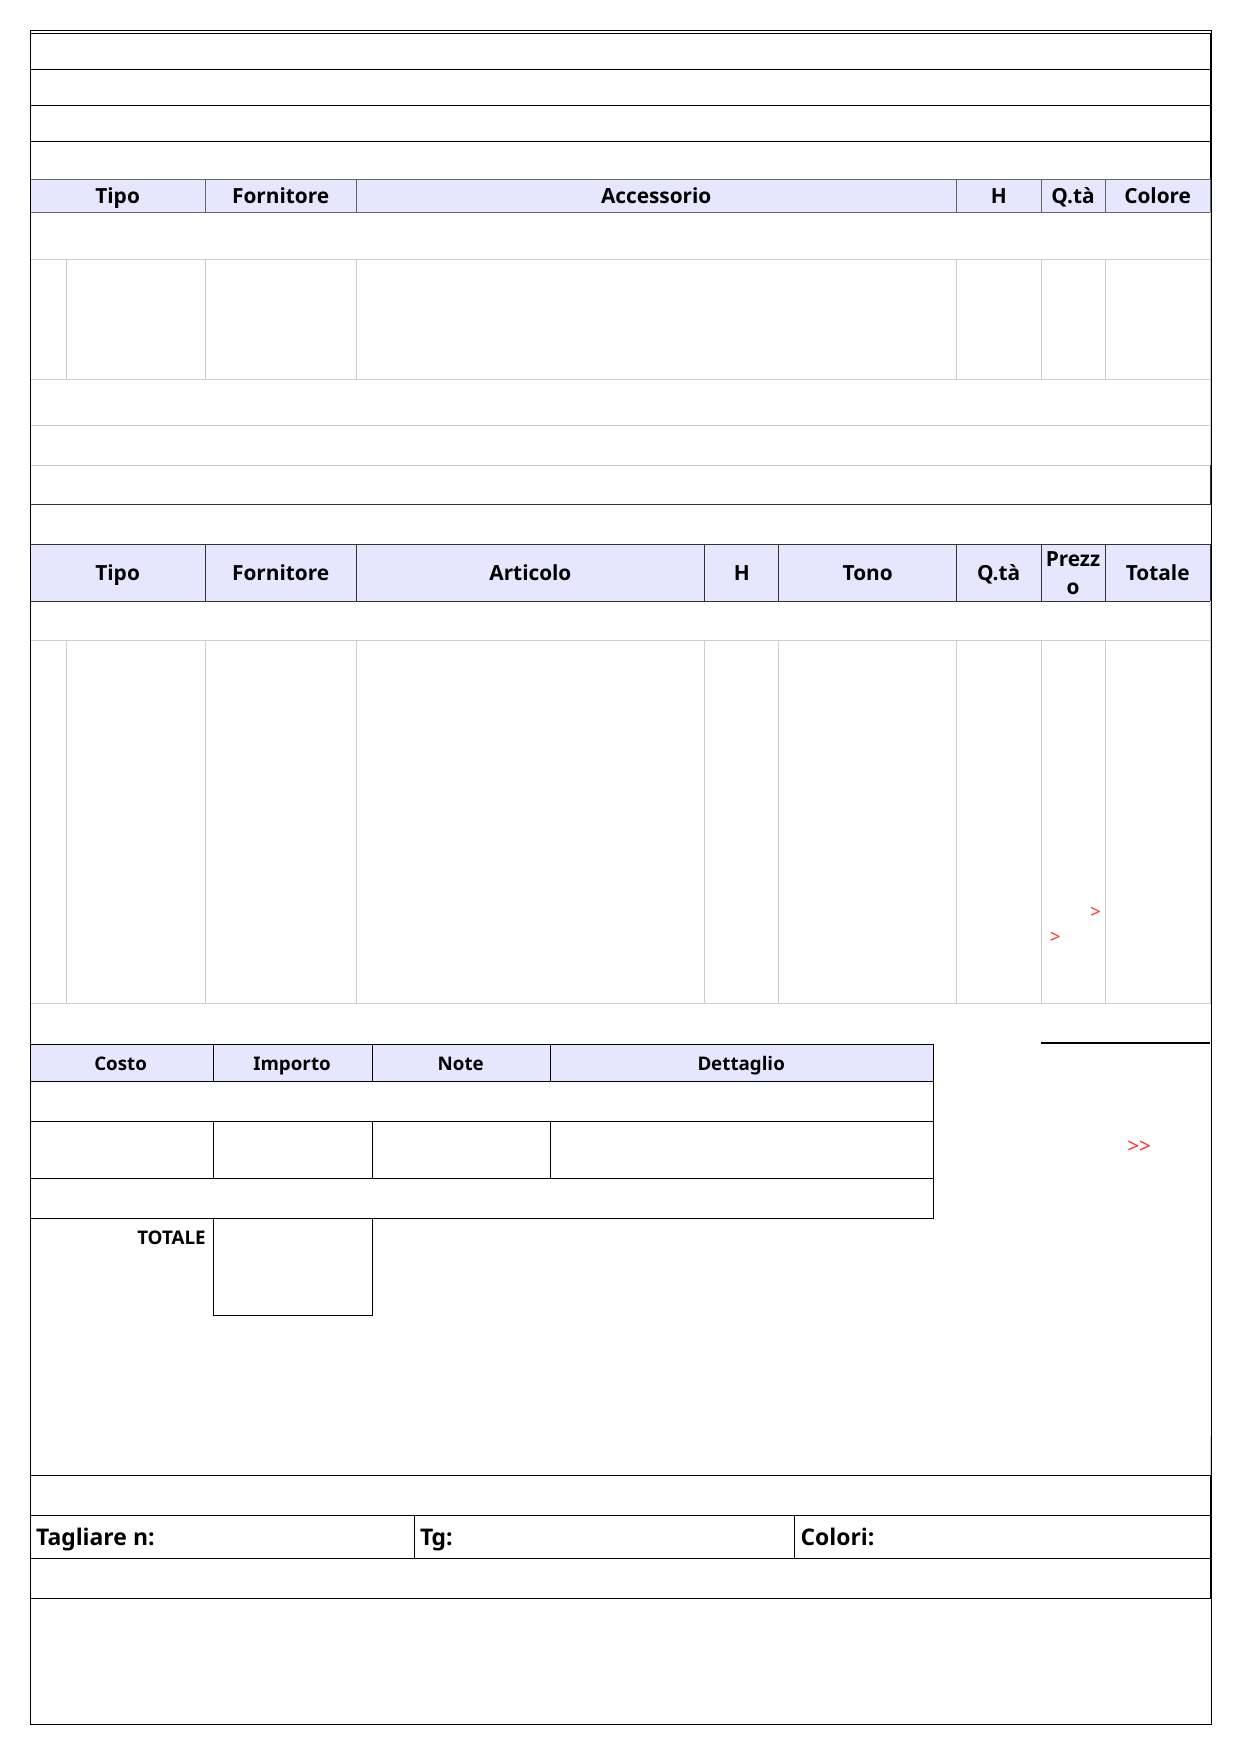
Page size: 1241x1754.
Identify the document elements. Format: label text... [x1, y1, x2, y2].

table_cell H [705, 545, 778, 601]
table_cell <set_counter('total', get_counter('total') + (l.tot_cost or 0.0))><"%10.4f €" % (l.tot_cost or 0.0)> [1106, 641, 1210, 1003]
table_cell [31, 1042, 1041, 1436]
table_cell </if> [31, 1436, 1210, 1475]
table_cell <set_counter('total', 0.0)> [31, 505, 1210, 544]
table_header <if test="not data.get('total',False)"> [31, 1476, 1210, 1515]
table_cell <cost.note> [373, 1122, 550, 1178]
table_cell [373, 1219, 933, 1315]
table_cell Colore [1106, 180, 1210, 212]
table_cell <for each="l in o.accessory_rel_ids"> [31, 213, 1210, 259]
table_cell <for each="pl in cost.pricelist_ids"><'Forn.: %s: %s (%s)\n' % (pl.supplier_id.name, pl.value, pl.note or '')></for> [551, 1122, 933, 1178]
table_cell <cost.value> [214, 1122, 372, 1178]
table_cell </for> [31, 1179, 933, 1218]
table_cell <if test="not data.get('total',False) and data.get('from_wizard', False)"> [31, 142, 1210, 179]
table_cell H [957, 180, 1041, 212]
text <if test="not is_last(o.id)"> [32, 1599, 1208, 1622]
table_cell <cost.cost_id.name> [31, 1122, 213, 1178]
table_header Note [373, 1045, 550, 1081]
table_cell </for> [31, 106, 1210, 141]
table_cell </if> [31, 70, 1210, 104]
table_cell <for each="cost in o.cost_rel_ids"> [31, 1082, 933, 1121]
table_cell Tg: <o.size> [415, 1516, 794, 1558]
table_cell Tagliare n: <o.cut> [31, 1516, 414, 1558]
table_cell Totale [1106, 545, 1210, 601]
table_cell Fornitore [206, 545, 356, 601]
table_cell <if test="how_much_zero(o.accessory_rel_ids) >=2">>><"%10.4f € " % (get_counter('total'))></if><if test="how_much_zero(o.accessory_rel_ids) <2"><"%10.4f € " % (get_counter('total'))></if> [1041, 1044, 1210, 1436]
table_cell Colori: <o.colors> [795, 1516, 1210, 1558]
table_cell [1106, 260, 1210, 379]
table_cell </for> [31, 1004, 1210, 1042]
table_cell <l.supplier_id> [206, 260, 356, 379]
table_cell Accessorio [357, 180, 956, 212]
table_cell <for each="l in o.accessory_rel_ids"> [31, 602, 1210, 640]
table_cell <l.pricelist_id.name if l.pricelist_id else ''><get_fabric(l.fabric_id)> <l.extra or ''> [357, 641, 704, 1003]
table_cell <if test="data.get('total',False) or not data.get('from_wizard', False)"> [31, 466, 1210, 504]
table_cell TOTALE [31, 1219, 213, 1315]
table_cell <l.pricelist_id.name if l.pricelist_id else ''><get_fabric(l.fabric_id)> <l.extra or ''> [357, 260, 956, 379]
table_header Importo [214, 1045, 372, 1081]
table_cell <sum([item.value for item in o.cost_rel_ids])> [214, 1219, 372, 1315]
table_cell <if test="l.currency"><l.currency></if><if test="not l.currency">>><l.currency></if> [1042, 641, 1105, 1003]
table_cell <if test="l.quantity"><l.um> <l.quantity></if><if test="not l.quantity"> <l.quantity></if> [957, 641, 1041, 1003]
table_cell <l.supplier_id> [206, 641, 356, 1003]
table_cell <l.accessory_id> [67, 641, 205, 1003]
table_cell </if> [31, 426, 1210, 465]
table_cell <l.code> [31, 641, 66, 1003]
table_cell Tipo [31, 180, 205, 212]
table_cell </for> [31, 380, 1210, 425]
table_cell Prezzo [1042, 545, 1105, 601]
table_cell </if> [31, 1559, 1210, 1598]
table_cell <l.h> [957, 260, 1041, 379]
table_cell <l.note> [779, 641, 956, 1003]
table_cell Q.tà [957, 545, 1041, 601]
table_cell <l.code> [31, 260, 66, 379]
table_header Costo [31, 1045, 213, 1081]
table_cell <l.h> [705, 641, 778, 1003]
table_cell Fornitore [206, 180, 356, 212]
table_cell </if> [31, 34, 1210, 68]
table_cell Tipo [31, 545, 205, 601]
table_cell Articolo [357, 545, 704, 601]
table_cell Tono [779, 545, 956, 601]
table_header Dettaglio [551, 1045, 933, 1081]
table_cell Q.tà [1042, 180, 1105, 212]
table_cell <l.um> <l.quantity> [1042, 260, 1105, 379]
table_cell <l.accessory_id> [67, 260, 205, 379]
